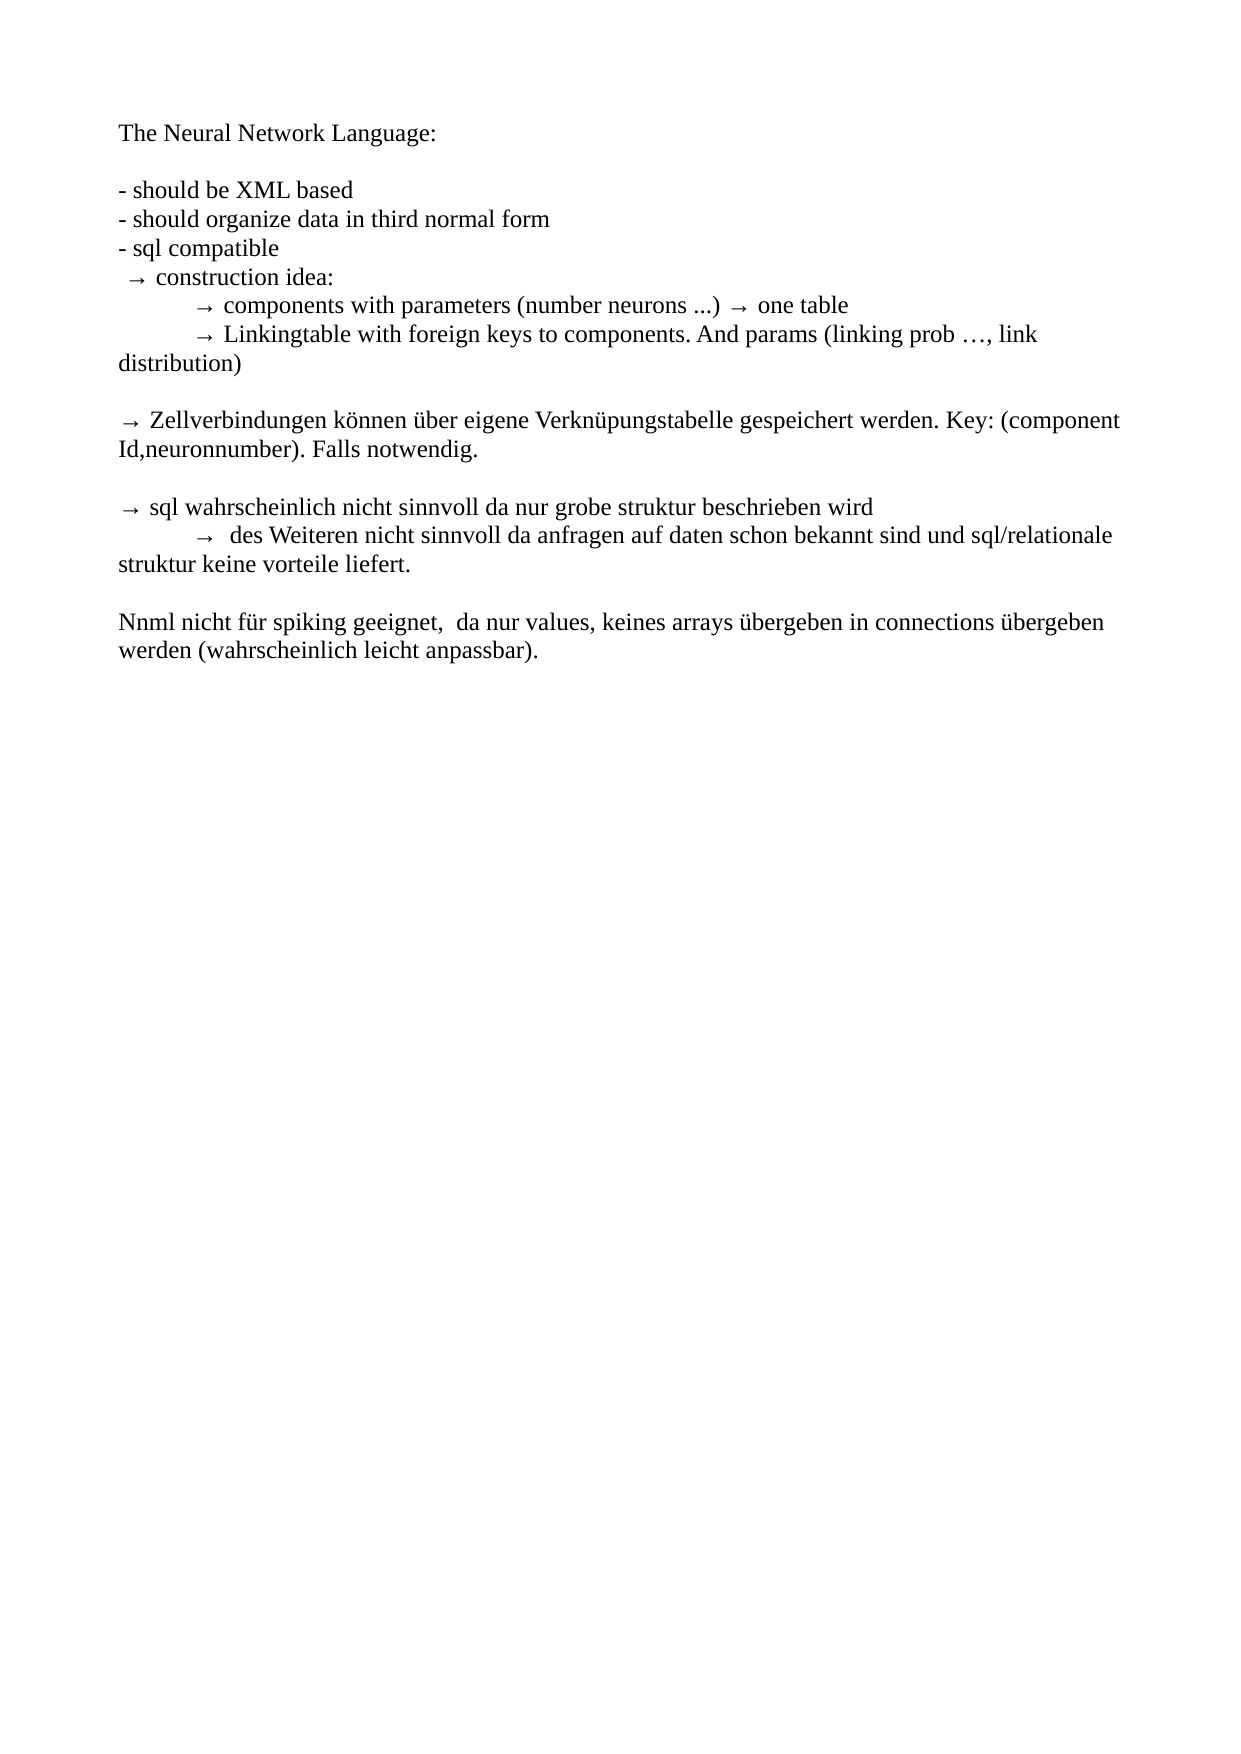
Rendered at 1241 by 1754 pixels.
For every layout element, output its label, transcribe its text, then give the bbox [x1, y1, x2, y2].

text - should be XML based [118, 176, 1122, 204]
text - sql compatible [118, 233, 1122, 262]
text → construction idea: [118, 262, 1122, 291]
text → des Weiteren nicht sinnvoll da anfragen auf daten schon bekannt sind und sql/relationale struktur keine vorteile liefert. [118, 521, 1122, 578]
text Nnml nicht für spiking geeignet, da nur values, keines arrays übergeben in connections übergeben werden (wahrscheinlich leicht anpassbar). [118, 607, 1122, 664]
text - should organize data in third normal form [118, 204, 1122, 233]
text → Linkingtable with foreign keys to components. And params (linking prob …, link distribution) [118, 319, 1122, 377]
text The Neural Network Language: [118, 118, 1122, 147]
text → Zellverbindungen können über eigene Verknüpungstabelle gespeichert werden. Key: (component Id,neuronnumber). Falls notwendig. [118, 406, 1122, 463]
text → sql wahrscheinlich nicht sinnvoll da nur grobe struktur beschrieben wird [118, 492, 1122, 521]
text → components with parameters (number neurons ...) → one table [118, 291, 1122, 319]
